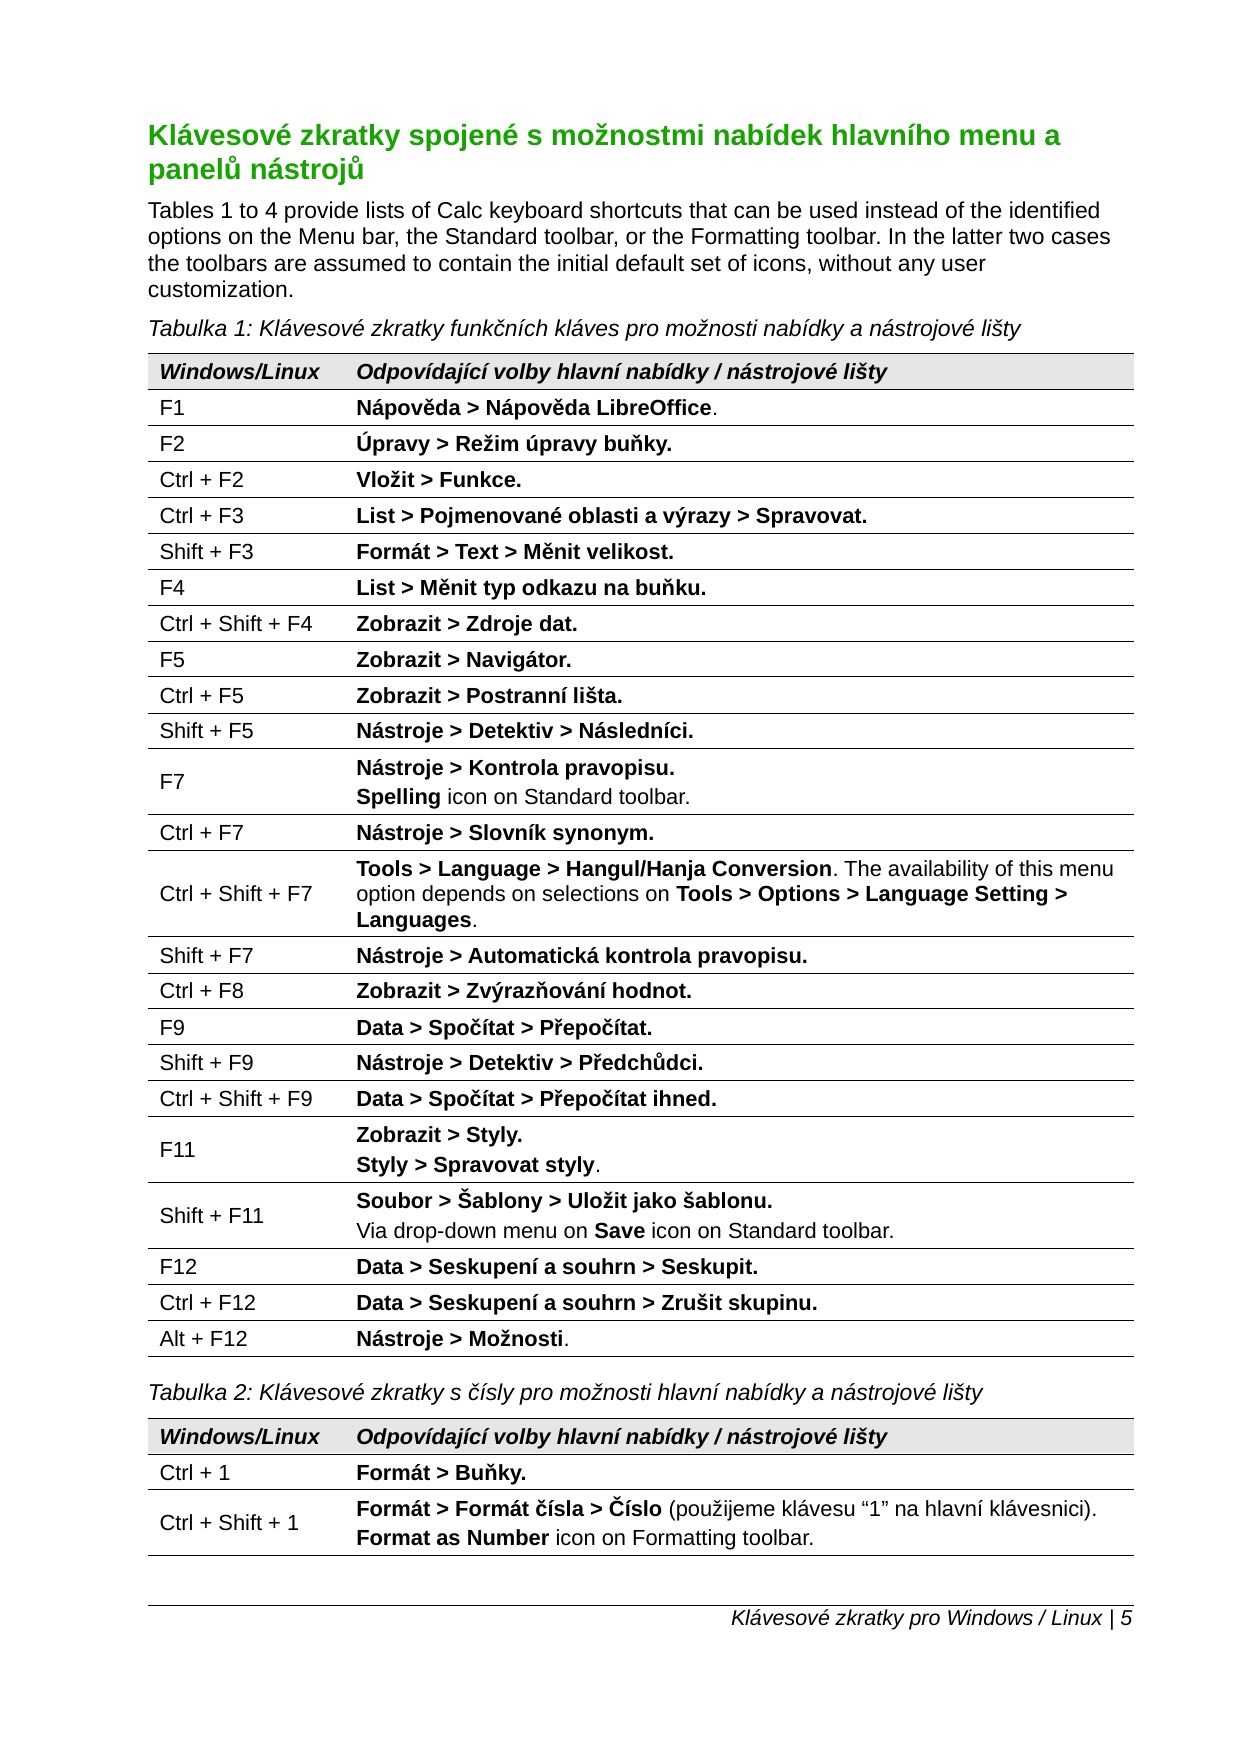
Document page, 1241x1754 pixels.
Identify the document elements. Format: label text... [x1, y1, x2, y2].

table_cell Alt + F12 [148, 1321, 344, 1356]
table_cell F4 [148, 570, 344, 604]
table_cell Zobrazit > Styly. Styly > Spravovat styly. [344, 1117, 1134, 1182]
table_cell F7 [148, 749, 344, 814]
table_cell F1 [148, 390, 344, 425]
table_cell Formát > Formát čísla > Číslo (použijeme klávesu “1” na hlavní klávesnici). Format as Number icon on Formatting toolbar. [344, 1490, 1134, 1555]
table_cell Zobrazit > Zvýrazňování hodnot. [344, 974, 1134, 1008]
table_cell Shift + F7 [148, 937, 344, 972]
text Tabulka 2: Klávesové zkratky s čísly pro možnosti hlavní nabídky a nástrojové lišty [148, 1379, 1134, 1406]
table_cell Soubor > Šablony > Uložit jako šablonu. Via drop-down menu on Save icon on Standard toolbar. [344, 1183, 1134, 1248]
table_cell F9 [148, 1009, 344, 1044]
table_cell Shift + F11 [148, 1183, 344, 1248]
table_cell F12 [148, 1249, 344, 1284]
table_cell Data > Spočítat > Přepočítat ihned. [344, 1081, 1134, 1116]
table_cell Data > Spočítat > Přepočítat. [344, 1009, 1134, 1044]
table_cell Data > Seskupení a souhrn > Zrušit skupinu. [344, 1285, 1134, 1320]
table_cell F11 [148, 1117, 344, 1182]
table_cell Shift + F3 [148, 534, 344, 569]
table_cell Nástroje > Kontrola pravopisu. Spelling icon on Standard toolbar. [344, 749, 1134, 814]
table_header Windows/Linux [148, 354, 344, 389]
table_header Odpovídající volby hlavní nabídky / nástrojové lišty [344, 354, 1134, 389]
table_cell Nástroje > Detektiv > Následníci. [344, 714, 1134, 748]
table_cell Ctrl + Shift + 1 [148, 1490, 344, 1555]
table_cell Data > Seskupení a souhrn > Seskupit. [344, 1249, 1134, 1284]
table_cell Shift + F9 [148, 1045, 344, 1080]
table_cell Nástroje > Detektiv > Předchůdci. [344, 1045, 1134, 1080]
table_cell Ctrl + F2 [148, 462, 344, 497]
table_cell Shift + F5 [148, 714, 344, 748]
table_cell Nástroje > Možnosti. [344, 1321, 1134, 1356]
table_cell Ctrl + Shift + F7 [148, 851, 344, 936]
table_cell F5 [148, 642, 344, 676]
table_cell Ctrl + F8 [148, 974, 344, 1008]
table_cell Ctrl + F3 [148, 498, 344, 533]
text Tabulka 1: Klávesové zkratky funkčních kláves pro možnosti nabídky a nástrojové lišty [148, 315, 1134, 341]
table_cell Ctrl + Shift + F4 [148, 606, 344, 641]
text Tables 1 to 4 provide lists of Calc keyboard shortcuts that can be used instead of the identified options on the Menu bar, the Standard toolbar, or the Formatting toolbar. In the latter two cases the toolbars are assumed to contain the initial default set of icons, without any user customization. [148, 197, 1134, 302]
table_cell Tools > Language > Hangul/Hanja Conversion. The availability of this menu option depends on selections on Tools > Options > Language Setting > Languages. [344, 851, 1134, 936]
table_cell Nástroje > Automatická kontrola pravopisu. [344, 937, 1134, 972]
table_cell Formát > Buňky. [344, 1455, 1134, 1489]
subtitle Klávesové zkratky spojené s možnostmi nabídek hlavního menu a panelů nástrojů [148, 118, 1134, 185]
table_cell Úpravy > Režim úpravy buňky. [344, 426, 1134, 461]
table_cell Zobrazit > Postranní lišta. [344, 677, 1134, 712]
table_cell Ctrl + 1 [148, 1455, 344, 1489]
table_header Odpovídající volby hlavní nabídky / nástrojové lišty [344, 1419, 1134, 1453]
table_cell Formát > Text > Měnit velikost. [344, 534, 1134, 569]
table_cell Zobrazit > Zdroje dat. [344, 606, 1134, 641]
table_cell Ctrl + F7 [148, 815, 344, 850]
table_cell Nápověda > Nápověda LibreOffice. [344, 390, 1134, 425]
table_cell Zobrazit > Navigátor. [344, 642, 1134, 676]
table_cell Vložit > Funkce. [344, 462, 1134, 497]
table_cell List > Pojmenované oblasti a výrazy > Spravovat. [344, 498, 1134, 533]
table_cell F2 [148, 426, 344, 461]
table_cell Ctrl + Shift + F9 [148, 1081, 344, 1116]
table_cell Nástroje > Slovník synonym. [344, 815, 1134, 850]
table_cell Ctrl + F5 [148, 677, 344, 712]
table_header Windows/Linux [148, 1419, 344, 1453]
table_cell Ctrl + F12 [148, 1285, 344, 1320]
table_cell List > Měnit typ odkazu na buňku. [344, 570, 1134, 604]
